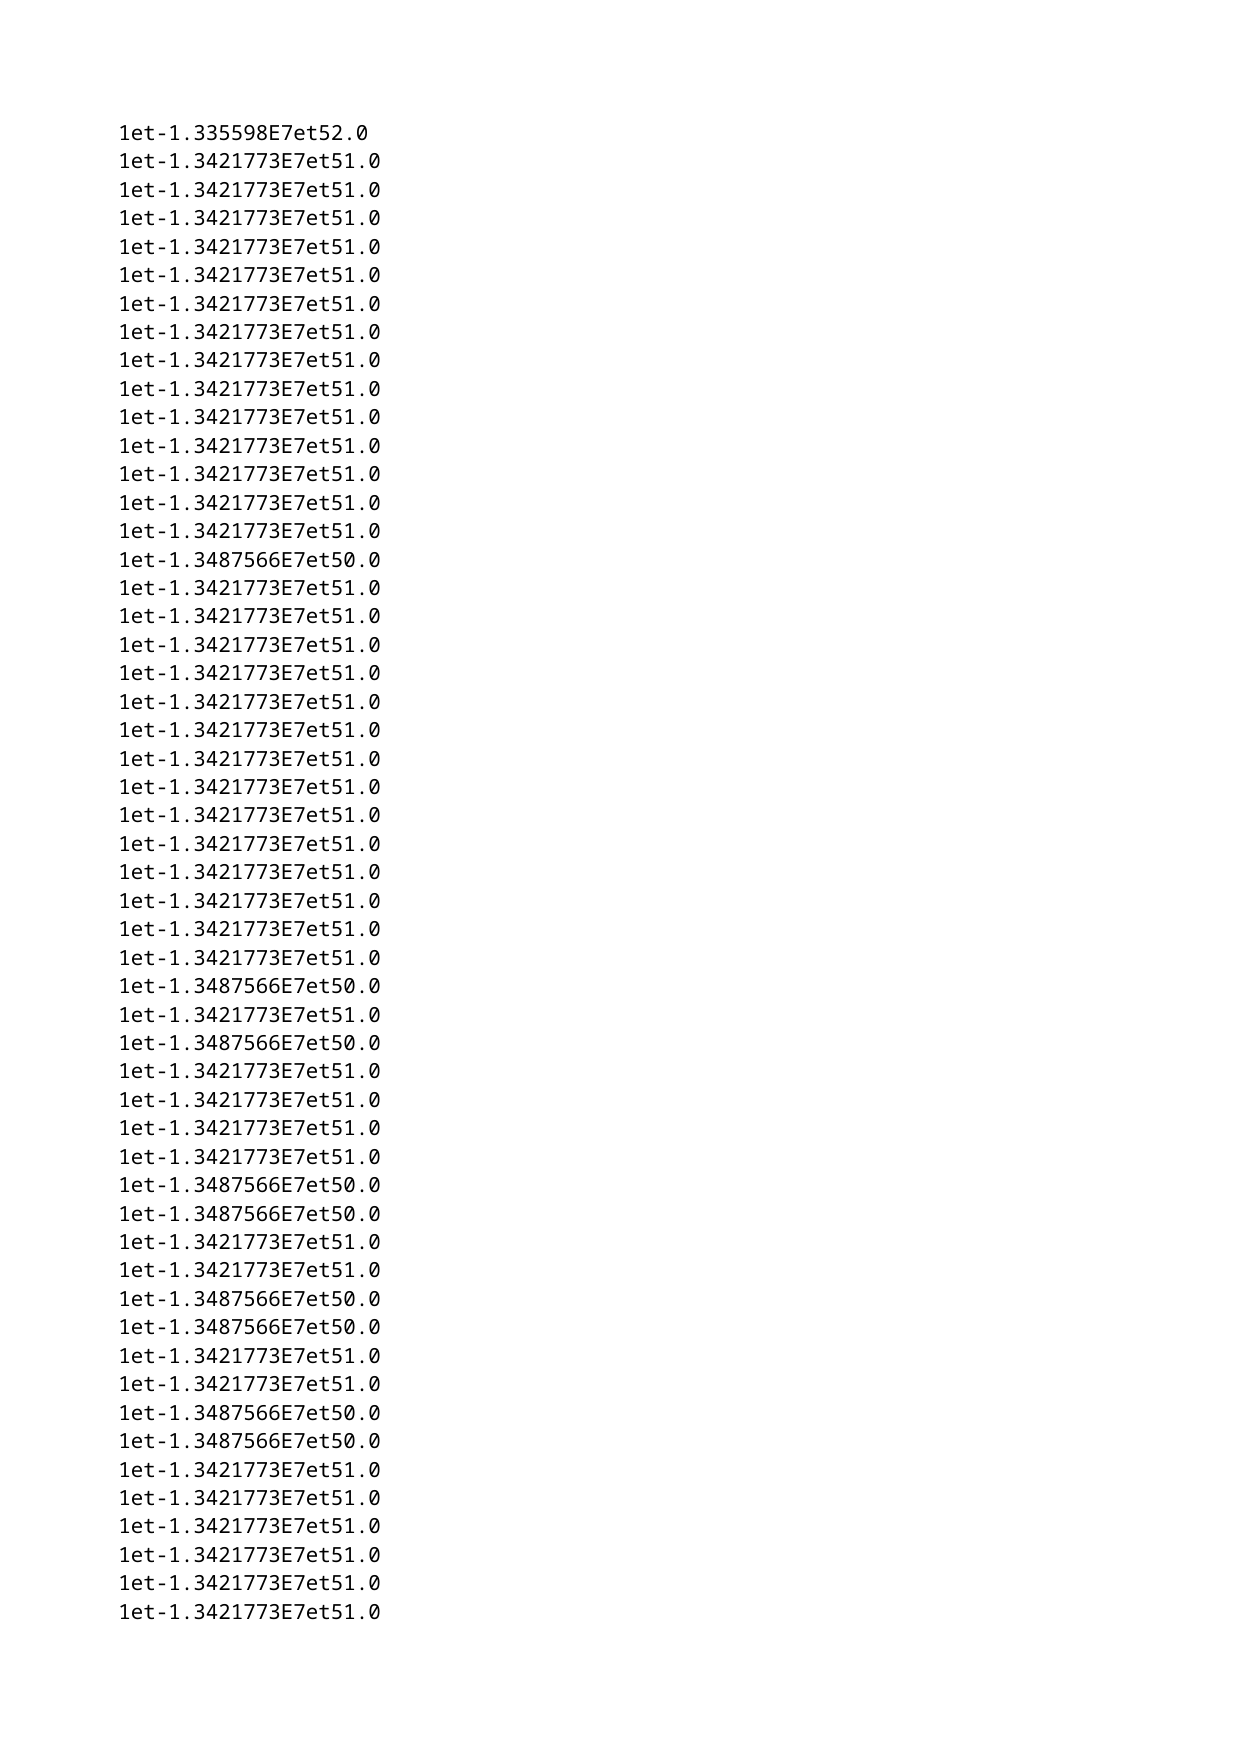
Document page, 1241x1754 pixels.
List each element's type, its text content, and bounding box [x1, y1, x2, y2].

text 1et-1.3487566E7et50.0 [118, 1284, 1122, 1312]
text 1et-1.3421773E7et51.0 [118, 658, 1122, 687]
text 1et-1.3421773E7et51.0 [118, 1113, 1122, 1142]
text 1et-1.3487566E7et50.0 [118, 971, 1122, 1000]
text 1et-1.3487566E7et50.0 [118, 1199, 1122, 1227]
text 1et-1.3421773E7et51.0 [118, 801, 1122, 829]
text 1et-1.3421773E7et51.0 [118, 914, 1122, 943]
text 1et-1.3421773E7et51.0 [118, 488, 1122, 516]
text 1et-1.3421773E7et51.0 [118, 175, 1122, 203]
text 1et-1.3421773E7et51.0 [118, 232, 1122, 260]
text 1et-1.3421773E7et51.0 [118, 1000, 1122, 1028]
text 1et-1.3421773E7et51.0 [118, 1512, 1122, 1540]
text 1et-1.3487566E7et50.0 [118, 1426, 1122, 1455]
text 1et-1.3421773E7et51.0 [118, 573, 1122, 602]
text 1et-1.3421773E7et51.0 [118, 346, 1122, 374]
text 1et-1.3421773E7et51.0 [118, 260, 1122, 289]
text 1et-1.3421773E7et51.0 [118, 1483, 1122, 1512]
text 1et-1.3421773E7et51.0 [118, 1597, 1122, 1625]
text 1et-1.3421773E7et51.0 [118, 1540, 1122, 1568]
text 1et-1.3487566E7et50.0 [118, 1312, 1122, 1341]
text 1et-1.3421773E7et51.0 [118, 943, 1122, 971]
text 1et-1.3421773E7et51.0 [118, 744, 1122, 772]
text 1et-1.3421773E7et51.0 [118, 402, 1122, 431]
text 1et-1.3421773E7et51.0 [118, 147, 1122, 175]
text 1et-1.3421773E7et51.0 [118, 886, 1122, 914]
text 1et-1.3421773E7et51.0 [118, 1568, 1122, 1597]
text 1et-1.3421773E7et51.0 [118, 1057, 1122, 1085]
text 1et-1.3487566E7et50.0 [118, 545, 1122, 573]
text 1et-1.3421773E7et51.0 [118, 772, 1122, 801]
text 1et-1.3421773E7et51.0 [118, 459, 1122, 488]
text 1et-1.335598E7et52.0 [118, 118, 1122, 147]
text 1et-1.3487566E7et50.0 [118, 1170, 1122, 1199]
text 1et-1.3421773E7et51.0 [118, 1369, 1122, 1398]
text 1et-1.3487566E7et50.0 [118, 1398, 1122, 1426]
text 1et-1.3421773E7et51.0 [118, 1227, 1122, 1256]
text 1et-1.3421773E7et51.0 [118, 431, 1122, 459]
text 1et-1.3487566E7et50.0 [118, 1028, 1122, 1057]
text 1et-1.3421773E7et51.0 [118, 1455, 1122, 1483]
text 1et-1.3421773E7et51.0 [118, 1256, 1122, 1284]
text 1et-1.3421773E7et51.0 [118, 317, 1122, 346]
text 1et-1.3421773E7et51.0 [118, 374, 1122, 402]
text 1et-1.3421773E7et51.0 [118, 1085, 1122, 1113]
text 1et-1.3421773E7et51.0 [118, 630, 1122, 658]
text 1et-1.3421773E7et51.0 [118, 829, 1122, 857]
text 1et-1.3421773E7et51.0 [118, 687, 1122, 715]
text 1et-1.3421773E7et51.0 [118, 516, 1122, 545]
text 1et-1.3421773E7et51.0 [118, 857, 1122, 886]
text 1et-1.3421773E7et51.0 [118, 602, 1122, 630]
text 1et-1.3421773E7et51.0 [118, 715, 1122, 744]
text 1et-1.3421773E7et51.0 [118, 1142, 1122, 1170]
text 1et-1.3421773E7et51.0 [118, 289, 1122, 317]
text 1et-1.3421773E7et51.0 [118, 203, 1122, 232]
text 1et-1.3421773E7et51.0 [118, 1341, 1122, 1369]
